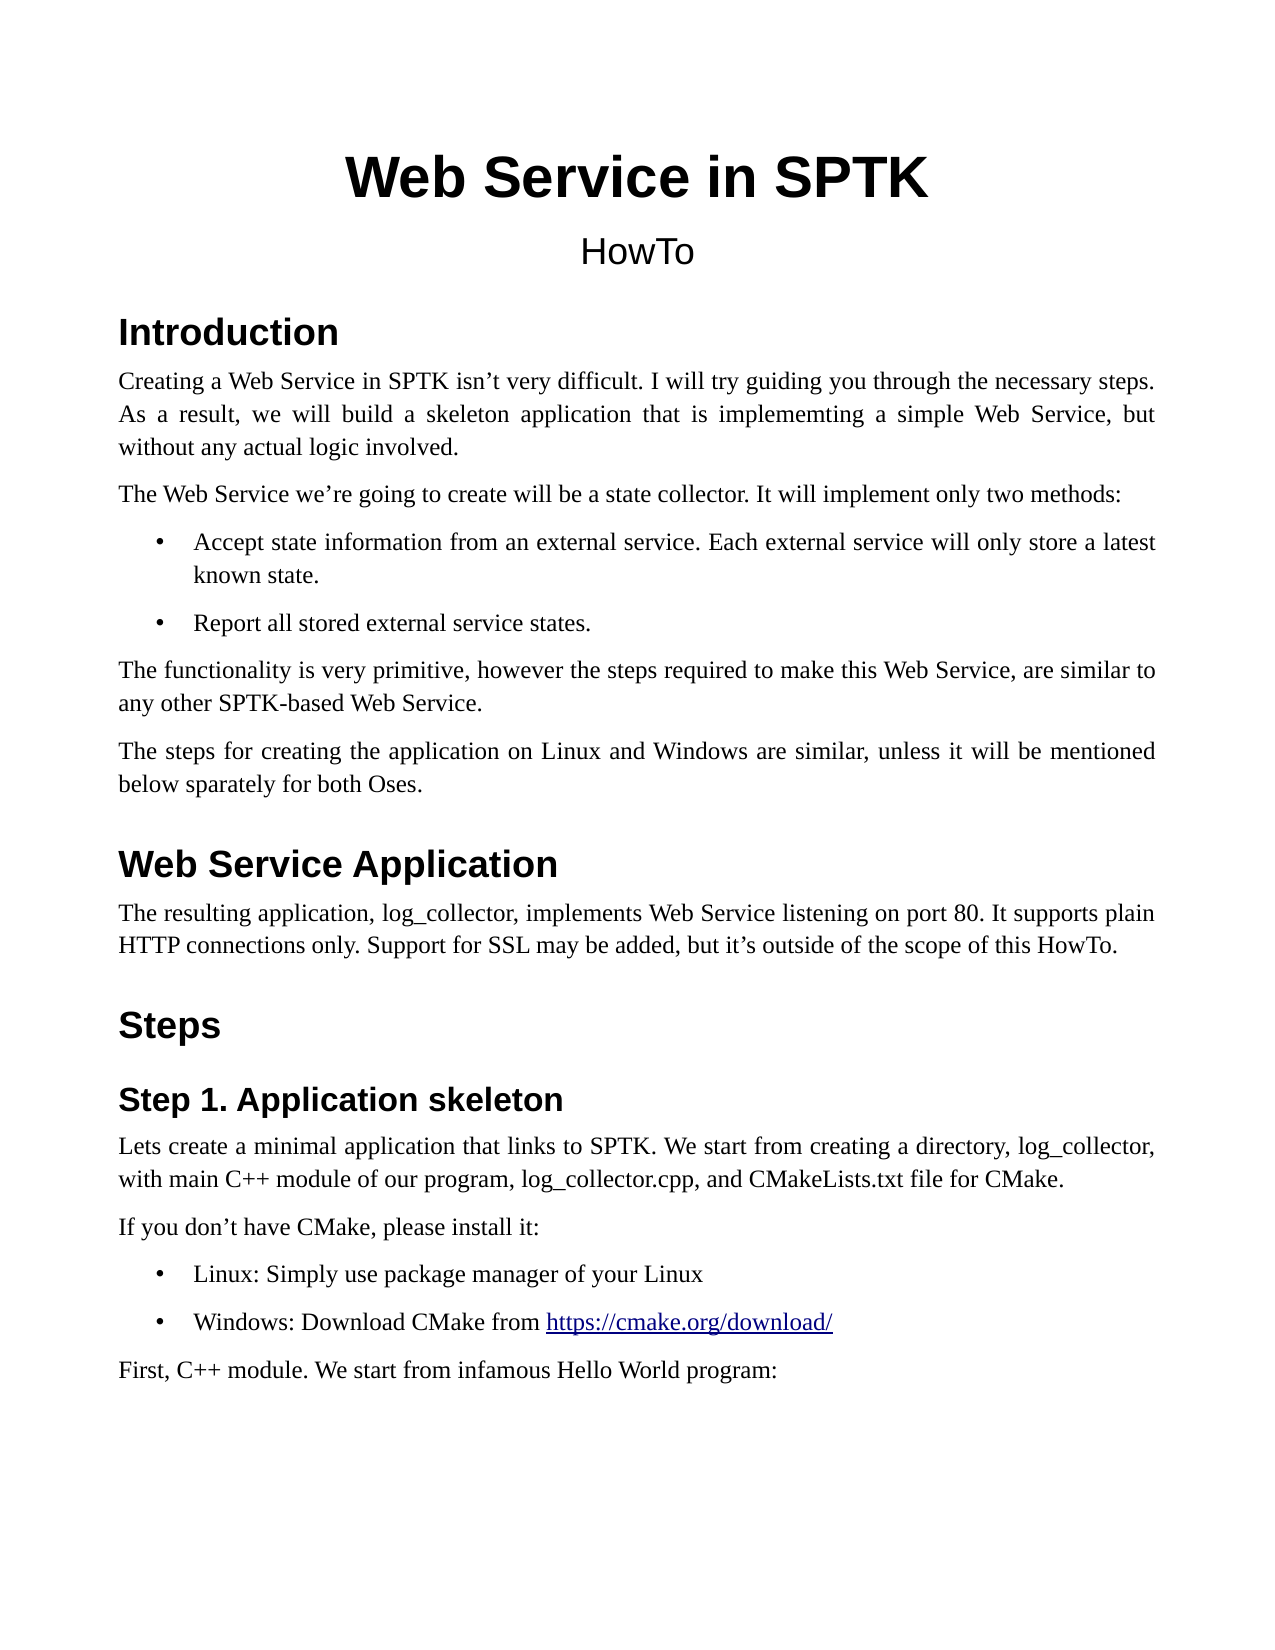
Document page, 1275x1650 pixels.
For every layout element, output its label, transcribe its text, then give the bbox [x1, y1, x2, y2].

title Web Service in SPTK [118, 143, 1157, 210]
subtitle Step 1. Application skeleton [118, 1080, 1157, 1119]
text The Web Service we’re going to create will be a state collector. It will implement only two methods: [118, 479, 1157, 508]
subtitle Introduction [118, 309, 1157, 353]
list Report all stored external service states. [156, 608, 1157, 636]
text The functionality is very primitive, however the steps required to make this Web Service, are similar to any other SPTK-based Web Service. [118, 655, 1157, 717]
text The resulting application, log_collector, implements Web Service listening on port 80. It supports plain HTTP connections only. Support for SSL may be added, but it’s outside of the scope of this HowTo. [118, 898, 1157, 959]
list Linux: Simply use package manager of your Linux [156, 1259, 1157, 1288]
text If you don’t have CMake, please install it: [118, 1212, 1157, 1241]
list Windows: Download CMake from https://cmake.org/download/ [156, 1307, 1157, 1336]
subtitle Steps [118, 1003, 1157, 1047]
subtitle HowTo [118, 229, 1157, 272]
subtitle Web Service Application [118, 841, 1157, 885]
text Lets create a minimal application that links to SPTK. We start from creating a directory, log_collector, with main C++ module of our program, log_collector.cpp, and CMakeLists.txt file for CMake. [118, 1131, 1157, 1193]
text Creating a Web Service in SPTK isn’t very difficult. I will try guiding you through the necessary steps. As a result, we will build a skeleton application that is implememting a simple Web Service, but without any actual logic involved. [118, 366, 1157, 461]
text First, C++ module. We start from infamous Hello World program: [118, 1355, 1157, 1383]
list Accept state information from an external service. Each external service will only store a latest known state. [156, 527, 1157, 589]
text The steps for creating the application on Linux and Windows are similar, unless it will be mentioned below sparately for both Oses. [118, 736, 1157, 798]
